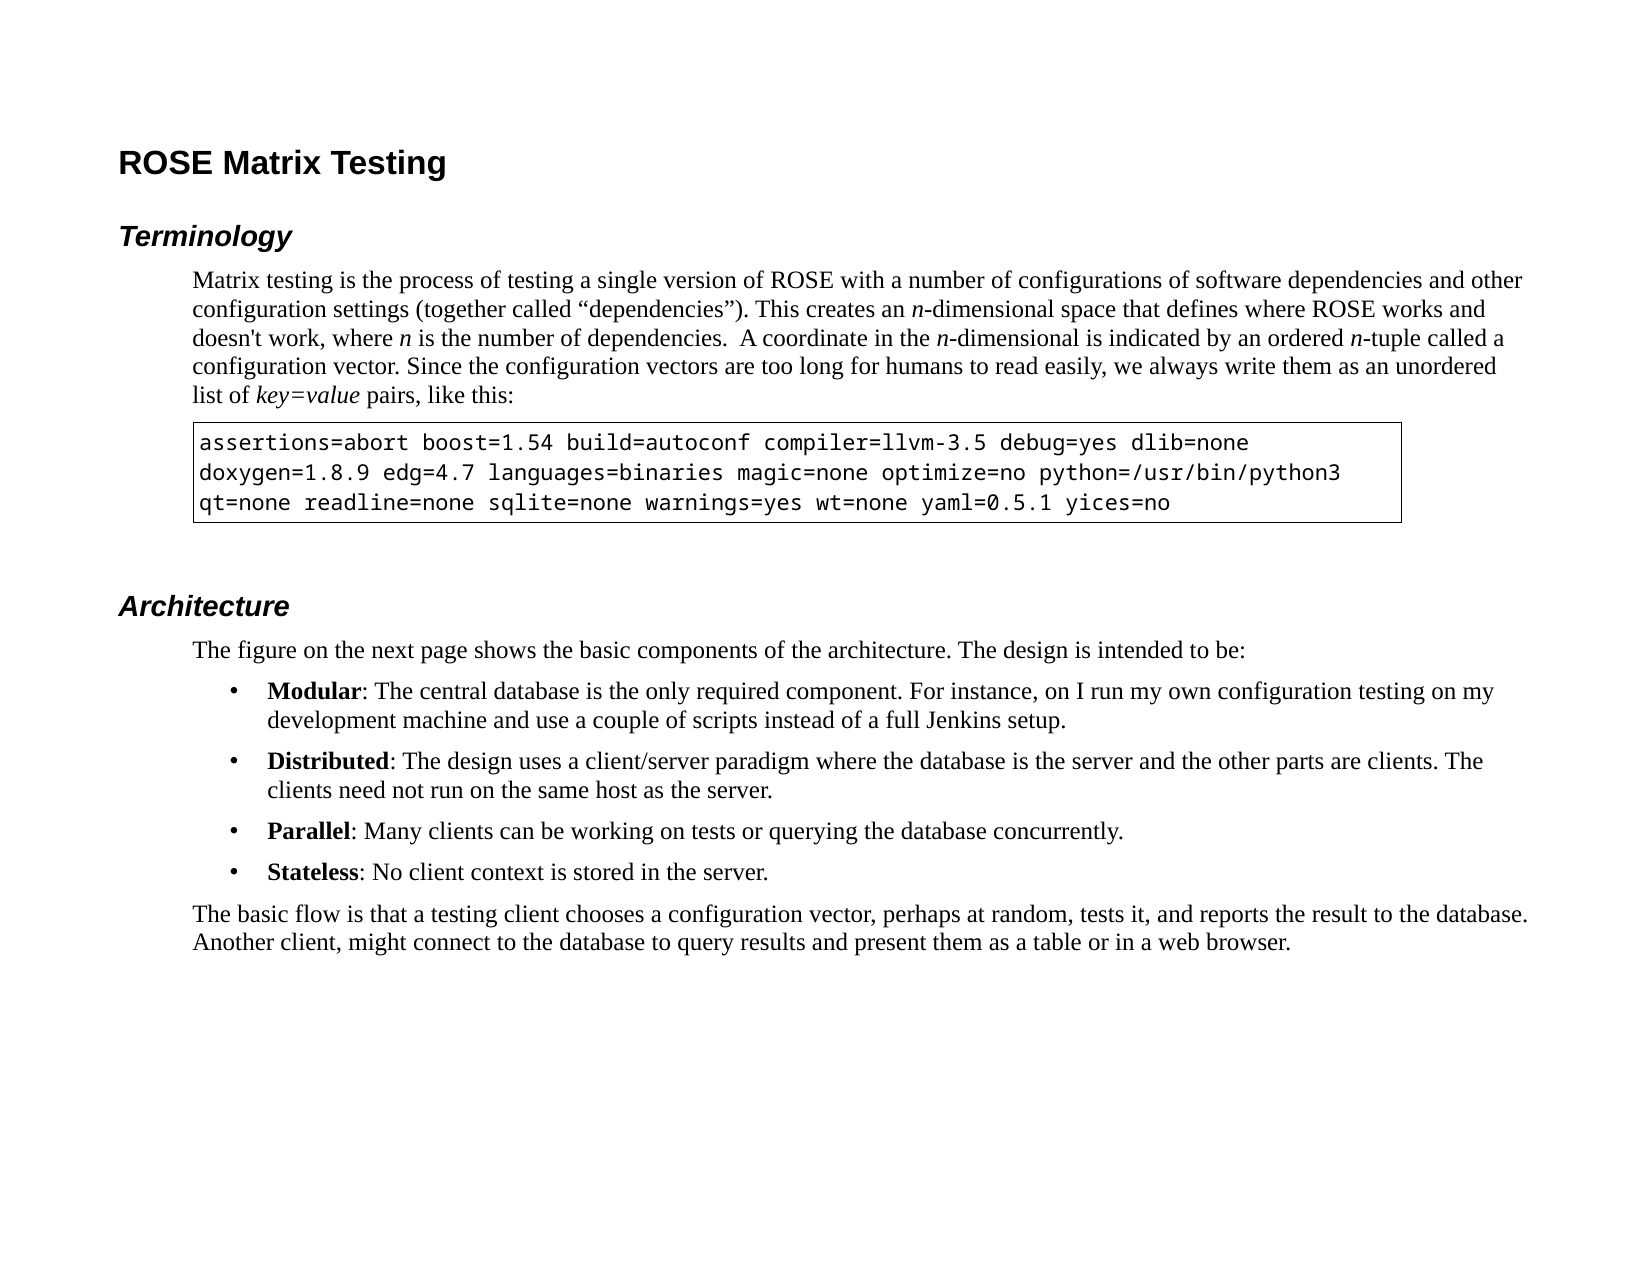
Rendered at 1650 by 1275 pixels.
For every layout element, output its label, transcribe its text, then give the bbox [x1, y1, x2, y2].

subtitle ROSE Matrix Testing [118, 143, 1532, 182]
list Distributed: The design uses a client/server paradigm where the database is the server and the other parts are clients. The clients need not run on the same host as the server. [229, 746, 1532, 804]
subtitle Architecture [118, 589, 1532, 622]
list Modular: The central database is the only required component. For instance, on I run my own configuration testing on my development machine and use a couple of scripts instead of a full Jenkins setup. [229, 676, 1532, 734]
subtitle Terminology [118, 219, 1532, 253]
table_header assertions=abort boost=1.54 build=autoconf compiler=llvm-3.5 debug=yes dlib=none doxygen=1.8.9 edg=4.7 languages=binaries magic=none optimize=no python=/usr/bin/python3 qt=none readline=none sqlite=none warnings=yes wt=none yaml=0.5.1 yices=no [194, 423, 1401, 522]
text The basic flow is that a testing client chooses a configuration vector, perhaps at random, tests it, and reports the result to the database. Another client, might connect to the database to query results and present them as a table or in a web browser. [192, 899, 1532, 956]
text Matrix testing is the process of testing a single version of ROSE with a number of configurations of software dependencies and other configuration settings (together called “dependencies”). This creates an n-dimensional space that defines where ROSE works and doesn't work, where n is the number of dependencies. A coordinate in the n-dimensional is indicated by an ordered n-tuple called a configuration vector. Since the configuration vectors are too long for humans to read easily, we always write them as an unordered list of key=value pairs, like this: [192, 265, 1532, 409]
list Parallel: Many clients can be working on tests or querying the database concurrently. [229, 816, 1532, 845]
list Stateless: No client context is stored in the server. [229, 857, 1532, 886]
text The figure on the next page shows the basic components of the architecture. The design is intended to be: [192, 635, 1532, 664]
